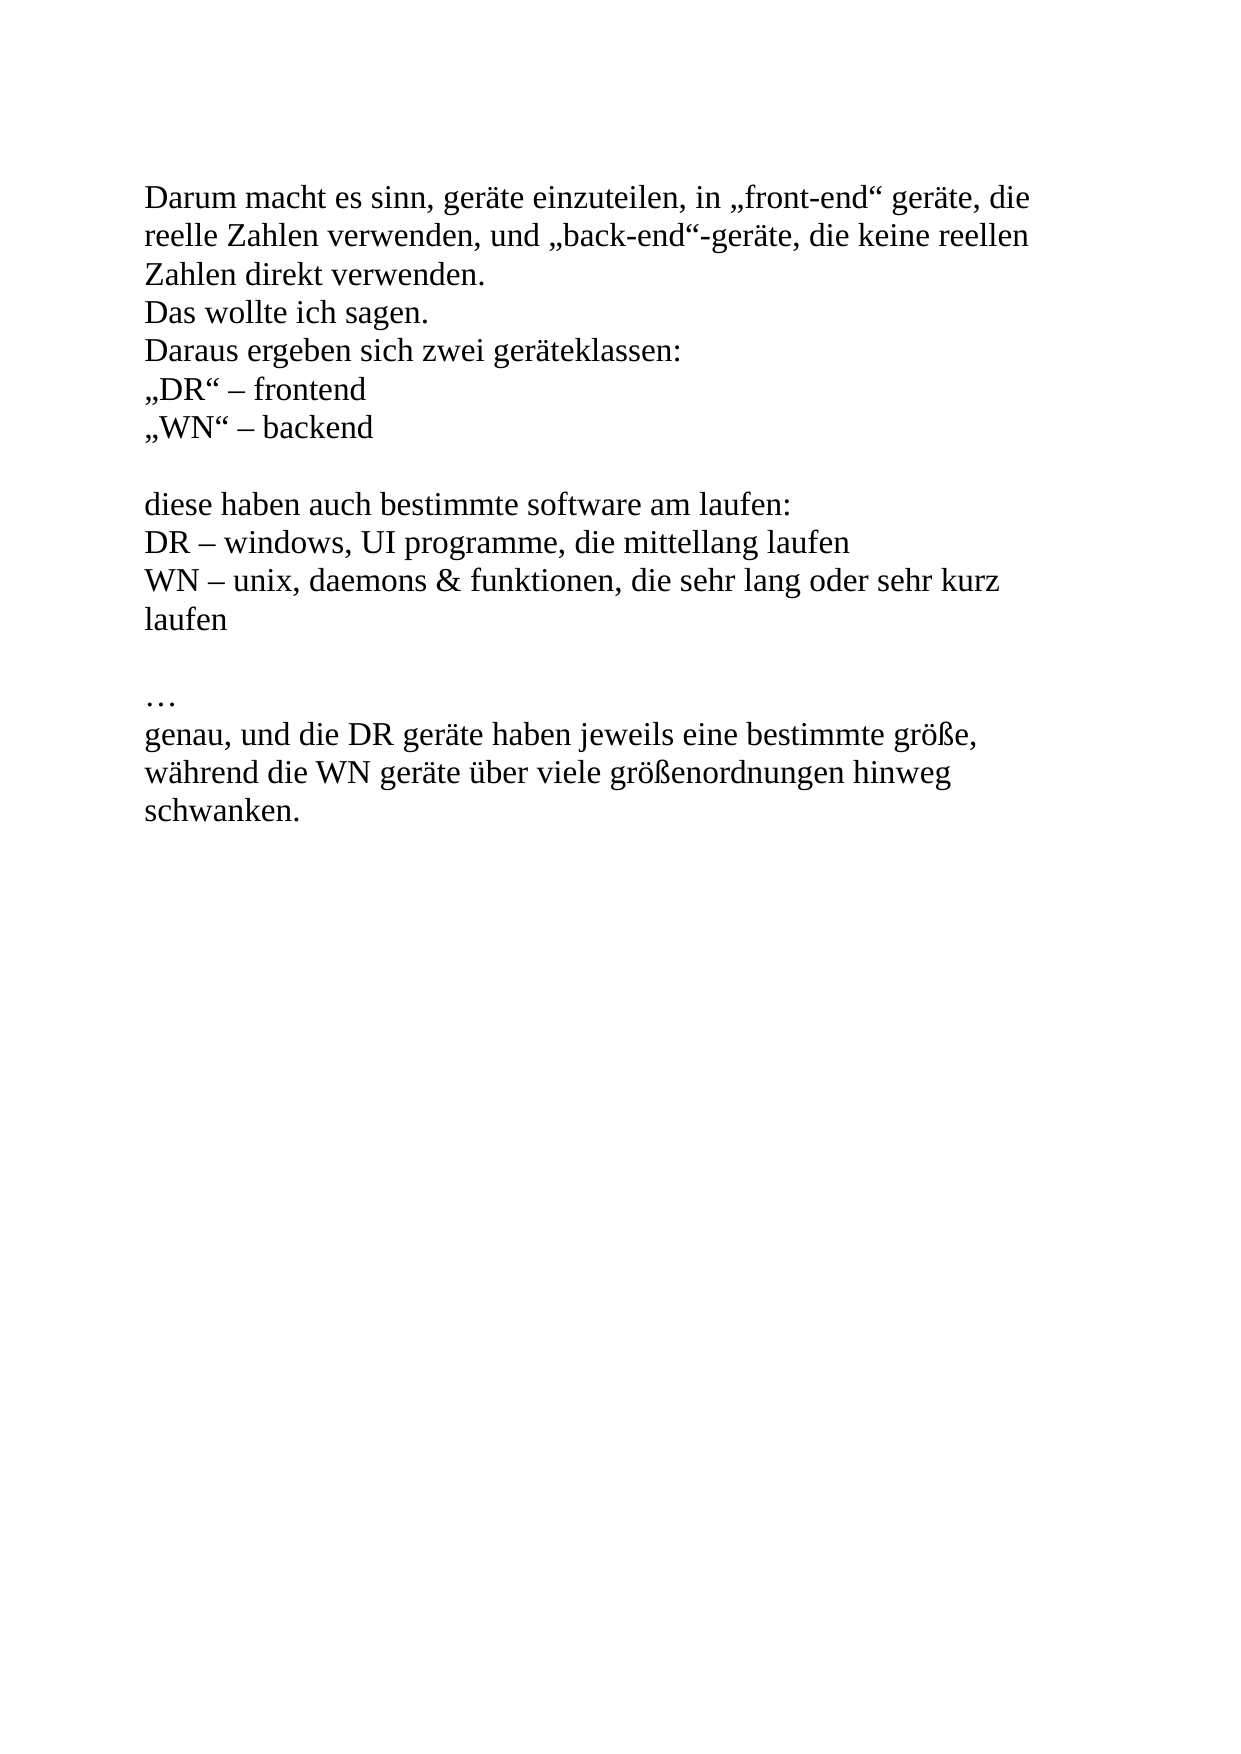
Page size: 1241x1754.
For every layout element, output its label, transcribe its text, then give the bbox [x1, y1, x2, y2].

text DR – windows, UI programme, die mittellang laufen [144, 522, 1044, 561]
text … [144, 676, 1044, 714]
text genau, und die DR geräte haben jeweils eine bestimmte größe, [144, 714, 1044, 752]
text während die WN geräte über viele größenordnungen hinweg schwanken. [144, 752, 1044, 829]
text „WN“ – backend [144, 407, 1044, 446]
text WN – unix, daemons & funktionen, die sehr lang oder sehr kurz laufen [144, 561, 1044, 637]
text diese haben auch bestimmte software am laufen: [144, 484, 1044, 522]
text Daraus ergeben sich zwei geräteklassen: „DR“ – frontend [144, 331, 1044, 407]
text Das wollte ich sagen. [144, 292, 1044, 331]
text Darum macht es sinn, geräte einzuteilen, in „front-end“ geräte, die reelle Zahlen verwenden, und „back-end“-geräte, die keine reellen Zahlen direkt verwenden. [144, 177, 1044, 292]
